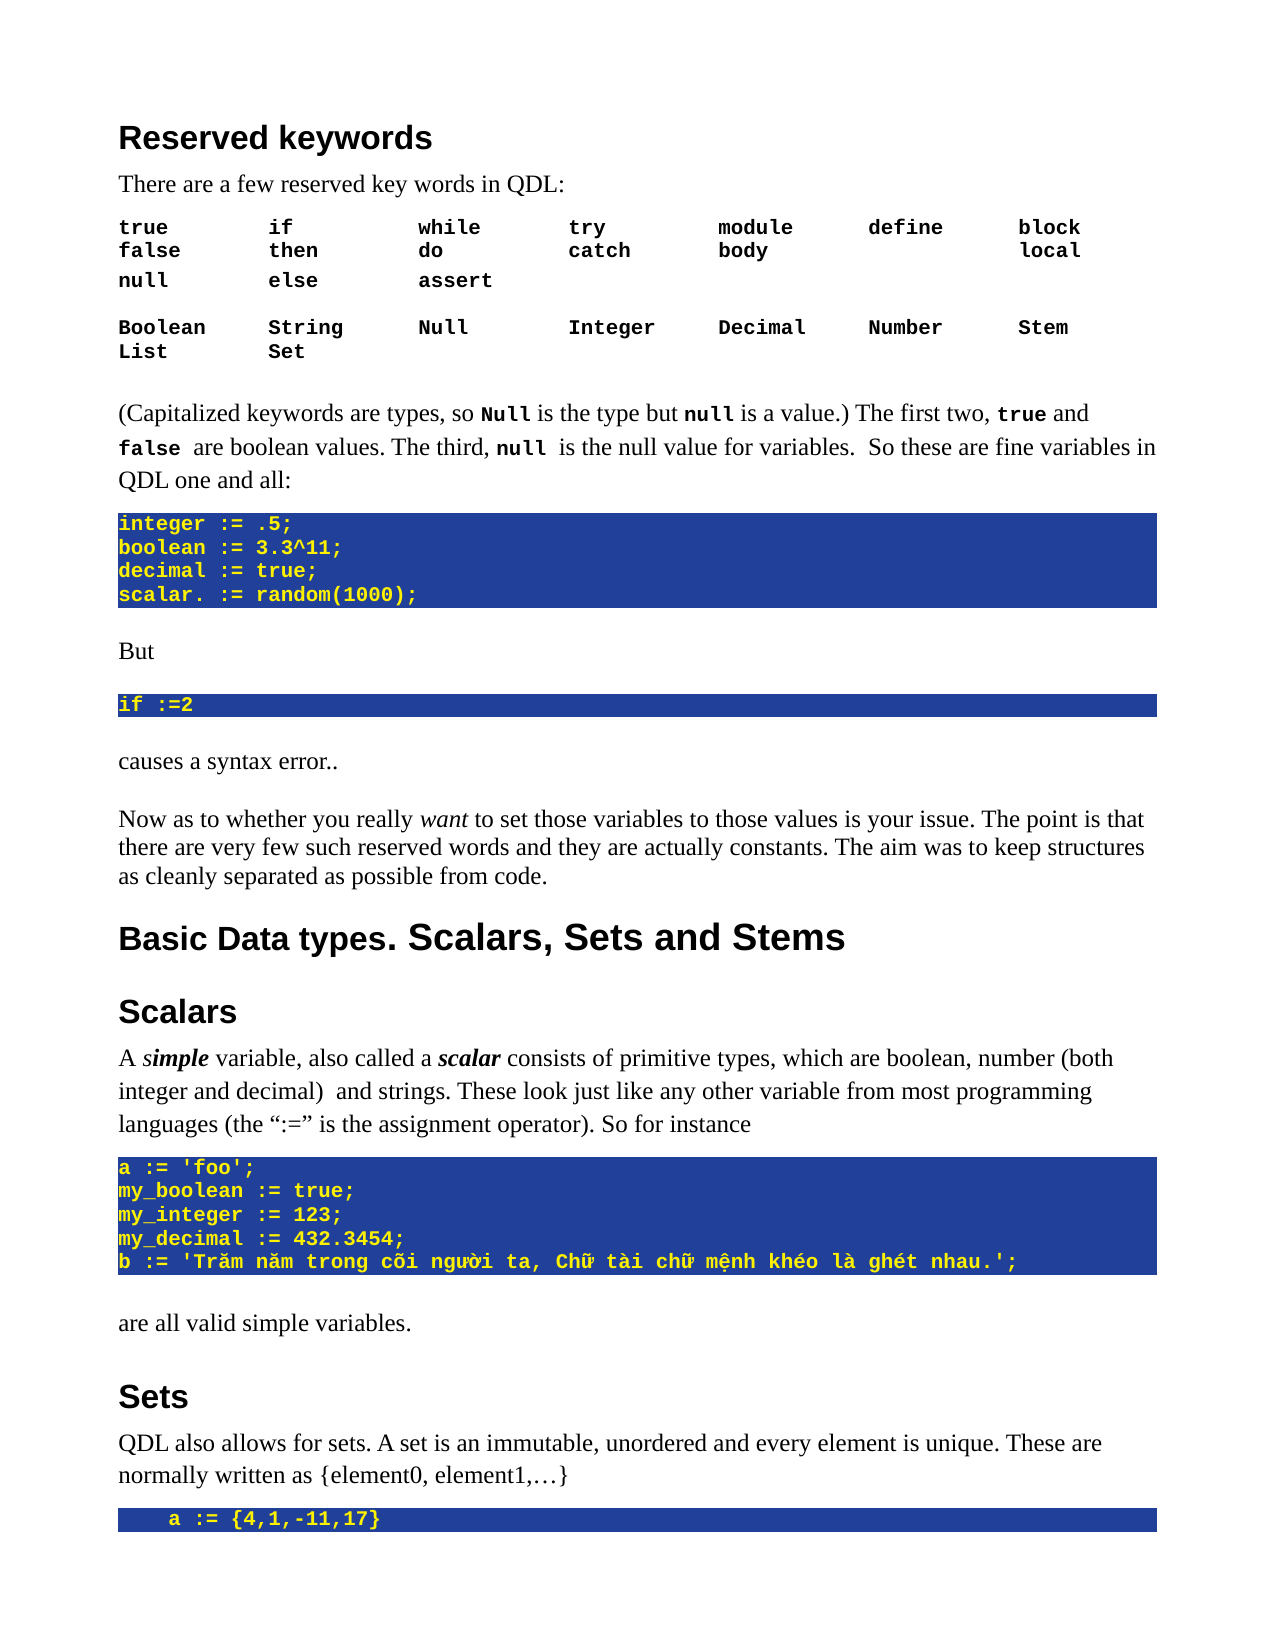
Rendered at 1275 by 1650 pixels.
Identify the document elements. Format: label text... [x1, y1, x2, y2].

text b := 'Trăm năm trong cõi người ta, Chữ tài chữ mệnh khéo là ghét nhau.'; [118, 1251, 1157, 1275]
text QDL also allows for sets. A set is an immutable, unordered and every element is unique. These are normally written as {element0, element1,…} [118, 1428, 1157, 1489]
text integer := .5; [118, 513, 1157, 537]
text List Set [118, 341, 1157, 365]
subtitle Sets [118, 1376, 1157, 1415]
subtitle Basic Data types. Scalars, Sets and Stems [118, 915, 1157, 959]
text There are a few reserved key words in QDL: [118, 169, 1157, 198]
text (Capitalized keywords are types, so Null is the type but null is a value.) The first two, true and false are boolean values. The third, null is the null value for variables. So these are fine variables in QDL one and all: [118, 365, 1157, 494]
text if :=2 [118, 694, 1157, 717]
text my_boolean := true; [118, 1180, 1157, 1204]
text a := 'foo'; [118, 1157, 1157, 1180]
text Now as to whether you really want to set those variables to those values is your issue. The point is that there are very few such reserved words and they are actually constants. The aim was to keep structures as cleanly separated as possible from code. [118, 775, 1157, 890]
text scalar. := random(1000); [118, 584, 1157, 608]
text a := {4,1,-11,17} [118, 1508, 1157, 1532]
subtitle Reserved keywords [118, 118, 1157, 157]
text are all valid simple variables. [118, 1275, 1157, 1337]
text true if while try module define block [118, 217, 1157, 241]
text my_integer := 123; [118, 1204, 1157, 1228]
text decimal := true; [118, 560, 1157, 584]
text null else assert [118, 264, 1157, 294]
text Boolean String Null Integer Decimal Number Stem [118, 317, 1157, 341]
text my_decimal := 432.3454; [118, 1228, 1157, 1251]
text A simple variable, also called a scalar consists of primitive types, which are boolean, number (both integer and decimal) and strings. These look just like any other variable from most programming languages (the “:=” is the assignment operator). So for instance [118, 1043, 1157, 1138]
text But [118, 636, 1157, 665]
text boolean := 3.3^11; [118, 537, 1157, 560]
subtitle Scalars [118, 992, 1157, 1031]
text false then do catch body local [118, 241, 1157, 264]
text causes a syntax error.. [118, 746, 1157, 775]
